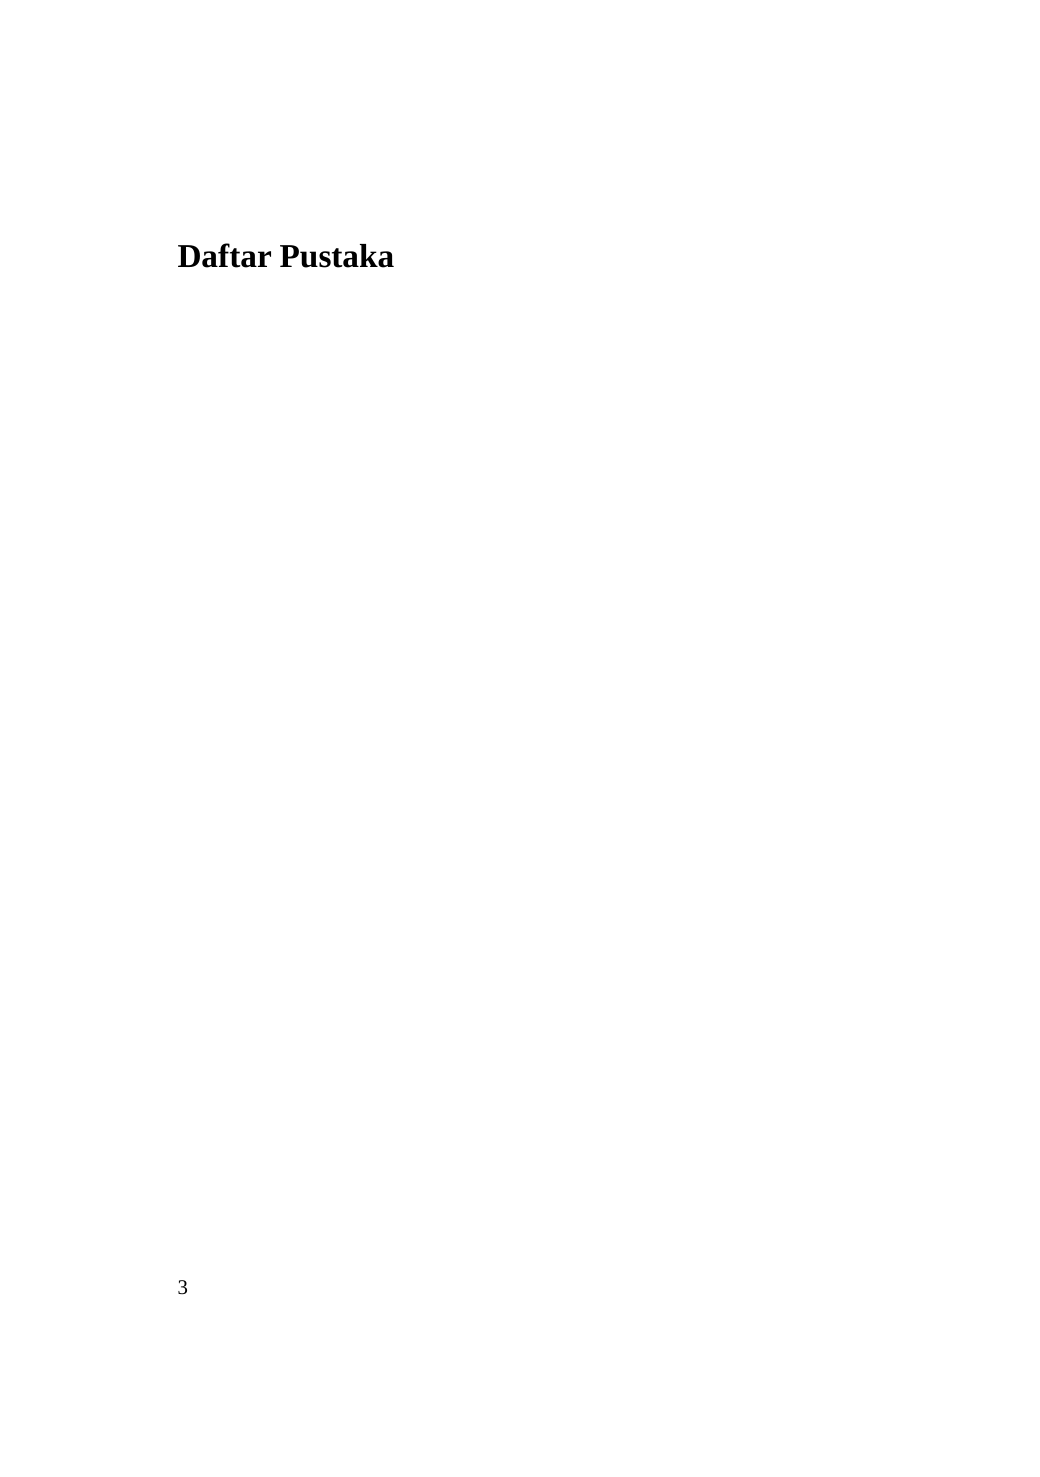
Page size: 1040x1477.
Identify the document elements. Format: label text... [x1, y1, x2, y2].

subtitle Daftar Pustaka [177, 236, 862, 274]
